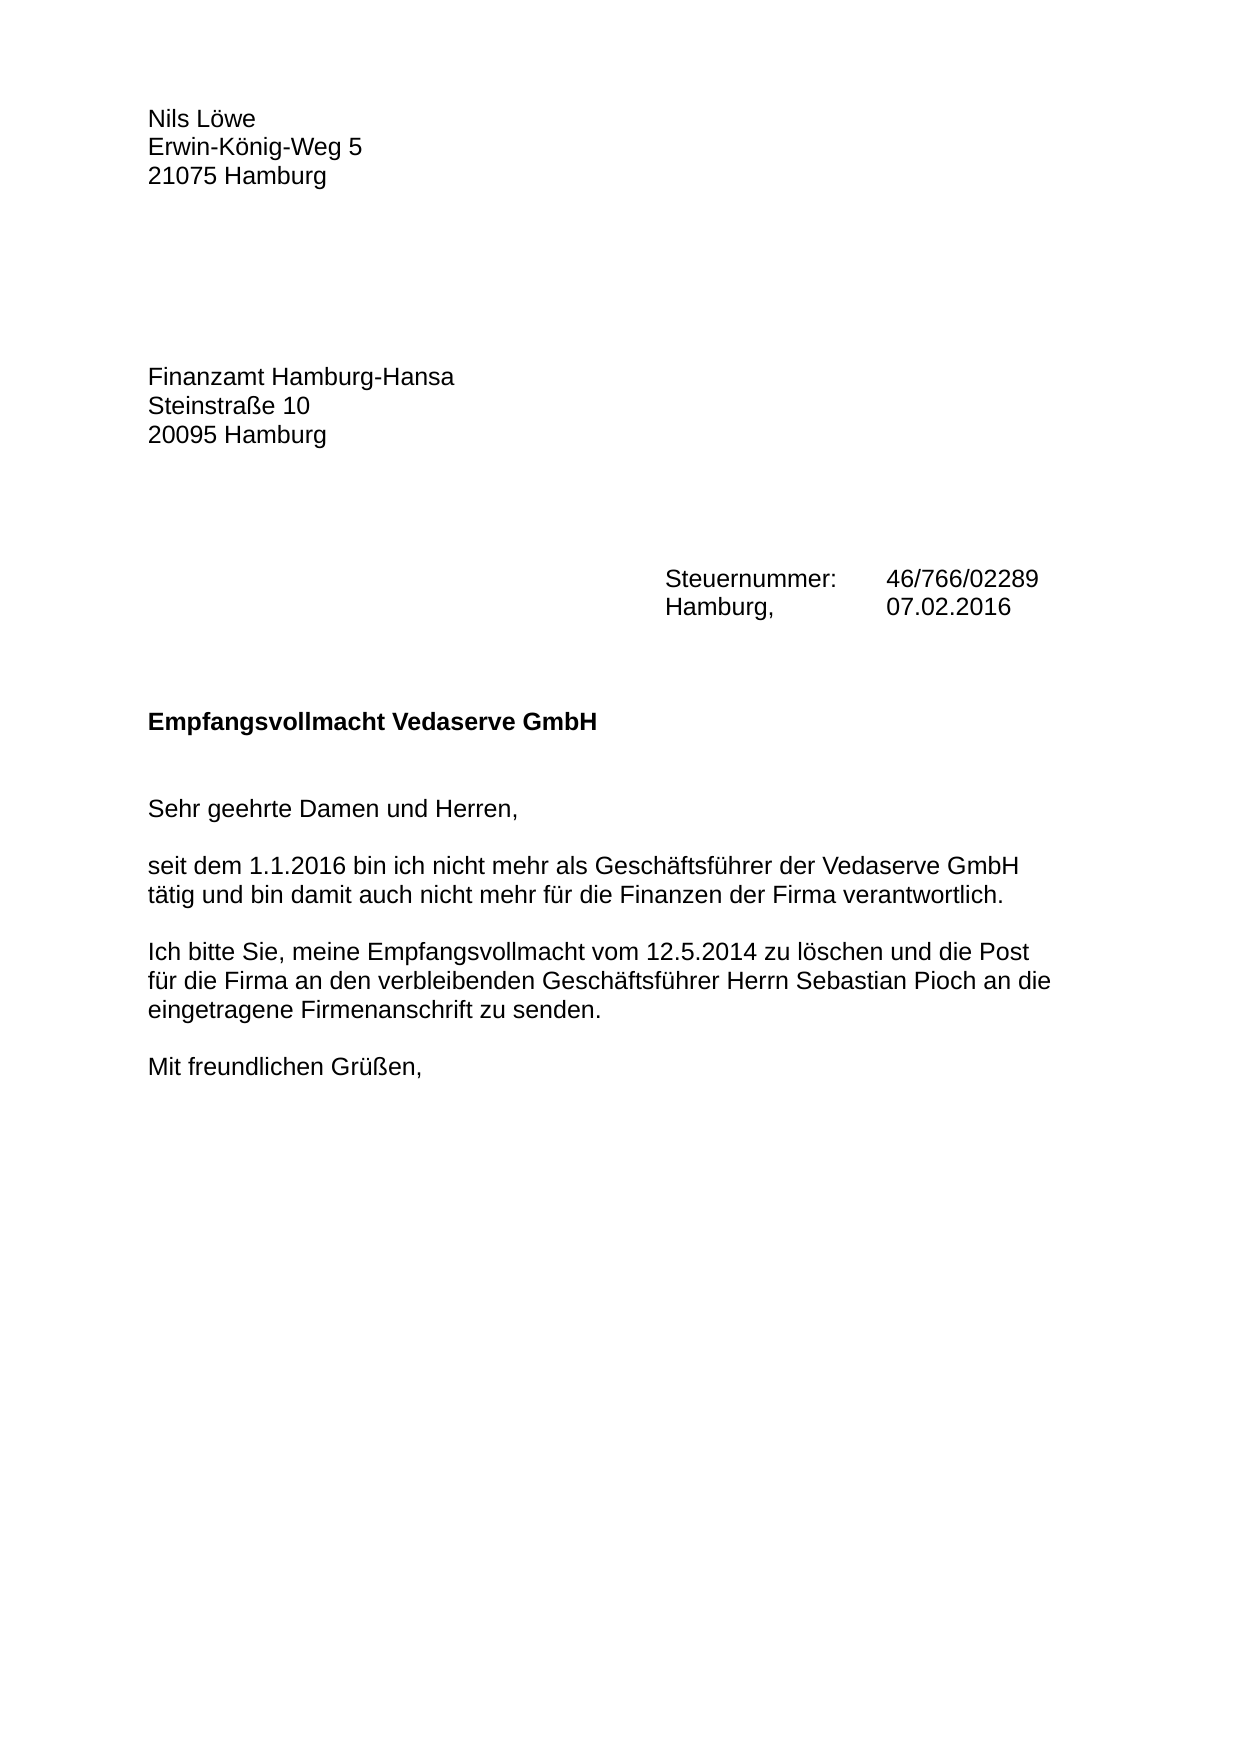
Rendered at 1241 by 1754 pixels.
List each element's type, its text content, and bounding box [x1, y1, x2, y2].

text Empfangsvollmacht Vedaserve GmbH [148, 707, 1057, 736]
text Erwin-König-Weg 5 [148, 132, 1057, 161]
text seit dem 1.1.2016 bin ich nicht mehr als Geschäftsführer der Vedaserve GmbH tätig und bin damit auch nicht mehr für die Finanzen der Firma verantwortlich. [148, 851, 1057, 909]
text Finanzamt Hamburg-Hansa [148, 362, 1057, 391]
text Nils Löwe [148, 104, 1057, 132]
text Sehr geehrte Damen und Herren, [148, 794, 1057, 822]
text Hamburg, 07.02.2016 [148, 592, 1057, 621]
text 20095 Hamburg [148, 420, 1057, 449]
text Steuernummer: 46/766/02289 [148, 564, 1057, 592]
text Ich bitte Sie, meine Empfangsvollmacht vom 12.5.2014 zu löschen und die Post für die Firma an den verbleibenden Geschäftsführer Herrn Sebastian Pioch an die eingetragene Firmenanschrift zu senden. [148, 937, 1057, 1024]
text Steinstraße 10 [148, 391, 1057, 420]
text Mit freundlichen Grüßen, [148, 1052, 1057, 1081]
text 21075 Hamburg [148, 161, 1057, 190]
